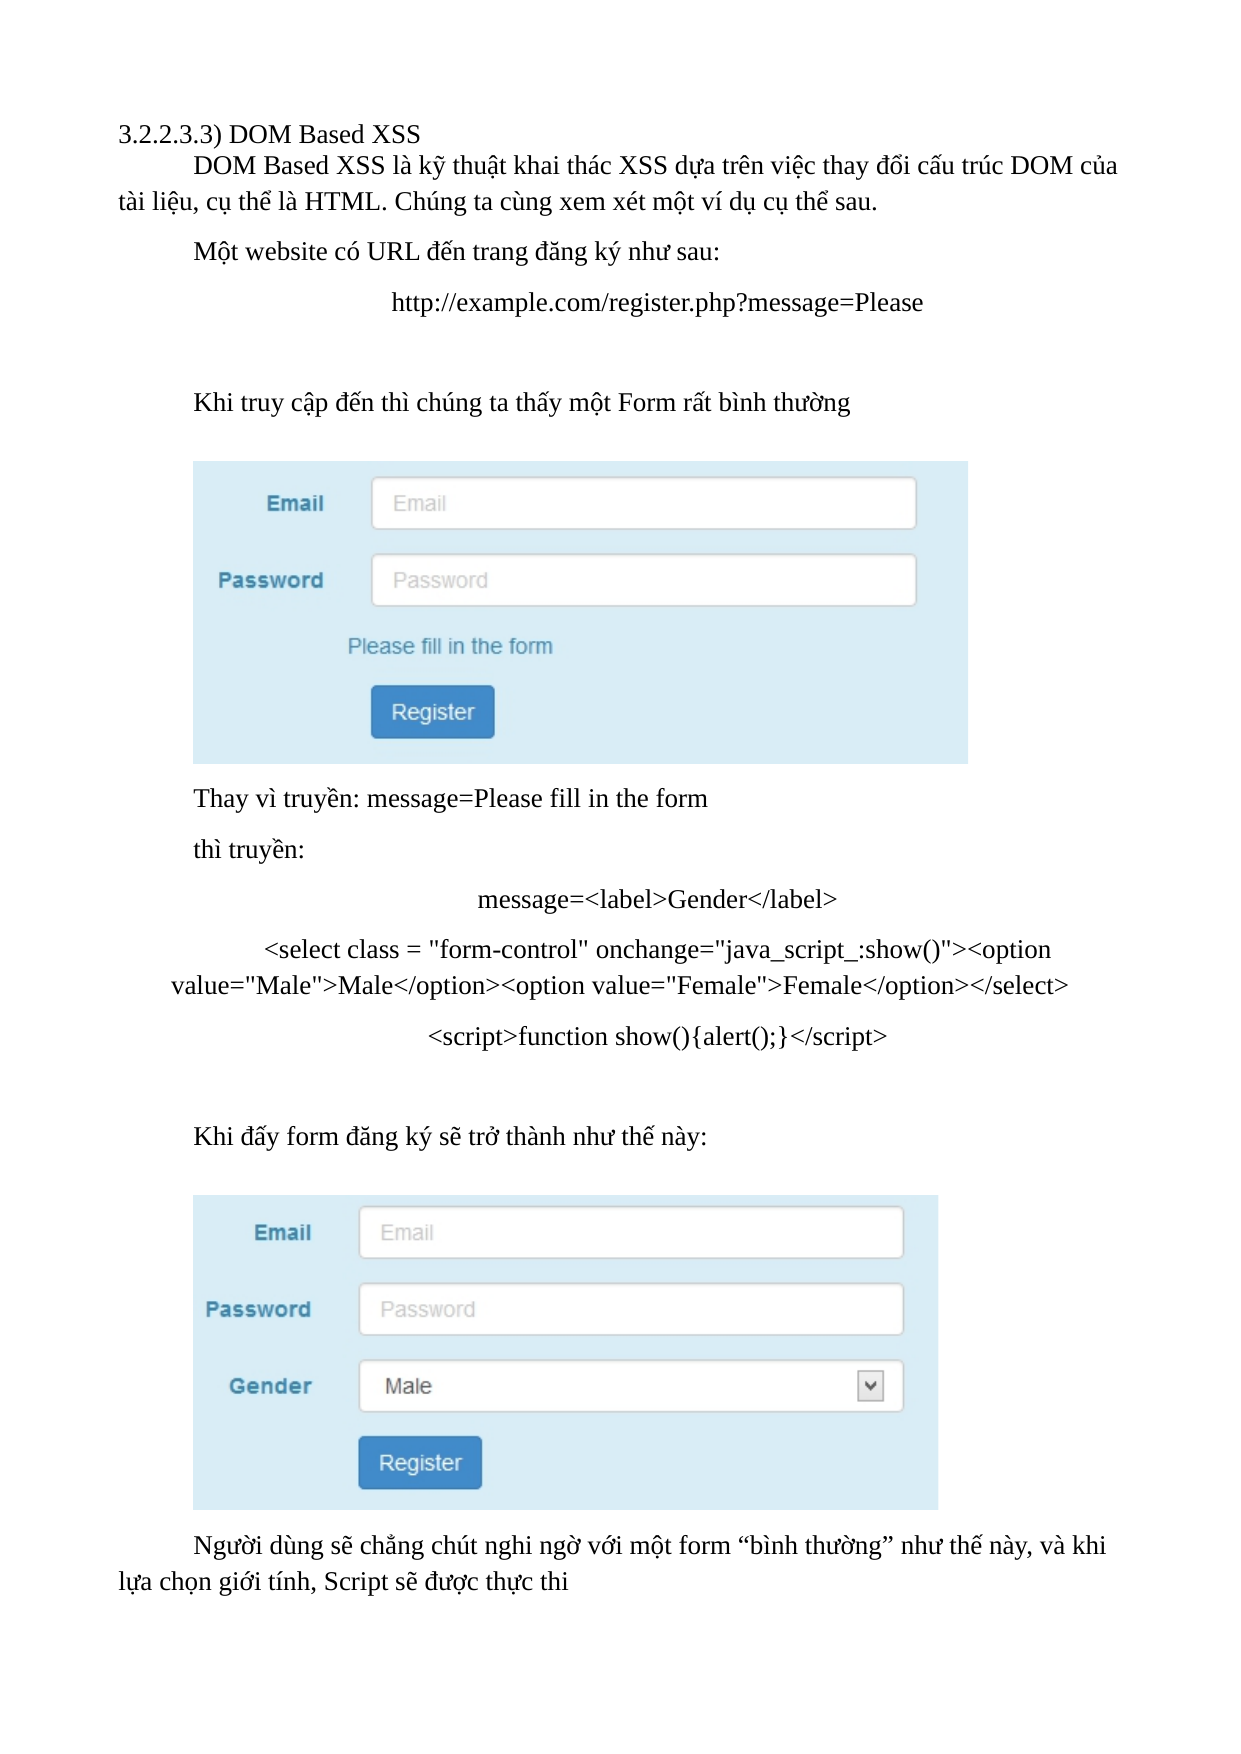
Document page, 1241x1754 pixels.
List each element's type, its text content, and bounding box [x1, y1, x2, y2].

text Người dùng sẽ chẳng chút nghi ngờ với một form “bình thường” như thế này, và khi lựa chọn giới tính, Script sẽ được thực thi [118, 1529, 1122, 1596]
text Thay vì truyền: message=Please fill in the form [118, 783, 1122, 814]
subtitle 3.2.2.3.3) DOM Based XSS [118, 118, 1122, 149]
text Khi đấy form đăng ký sẽ trở thành như thế này: [118, 1120, 1122, 1151]
text thì truyền: [118, 833, 1122, 864]
text <select class = "form-control" onchange="java_script_:show()"><option value="Male">Male</option><option value="Female">Female</option></select> [118, 933, 1122, 1000]
text Một website có URL đến trang đăng ký như sau: [118, 235, 1122, 266]
text <script>function show(){alert();}</script> [118, 1019, 1122, 1051]
text Khi truy cập đến thì chúng ta thấy một Form rất bình thường [118, 386, 1122, 417]
text message=<label>Gender</label> [118, 883, 1122, 914]
text DOM Based XSS là kỹ thuật khai thác XSS dựa trên việc thay đổi cấu trúc DOM của tài liệu, cụ thể là HTML. Chúng ta cùng xem xét một ví dụ cụ thể sau. [118, 149, 1122, 216]
text http://example.com/register.php?message=Please [118, 286, 1122, 317]
